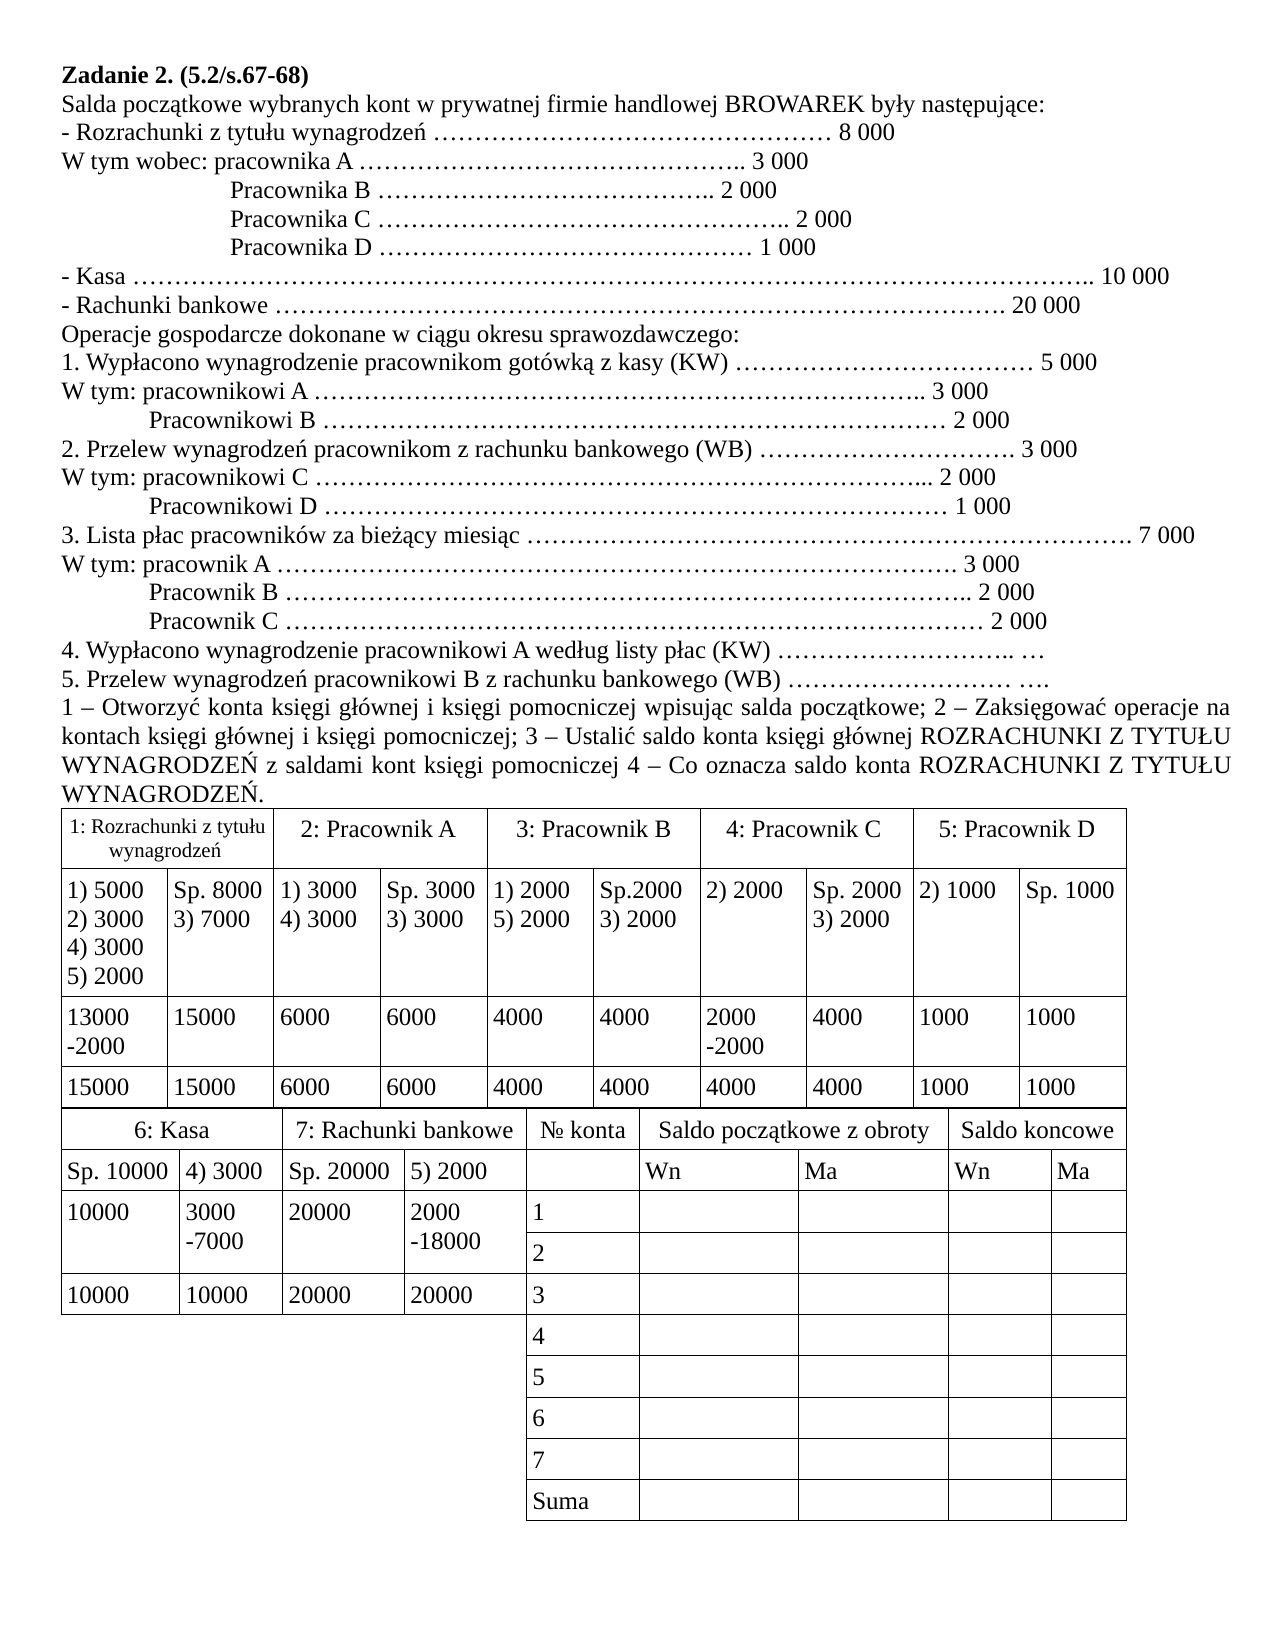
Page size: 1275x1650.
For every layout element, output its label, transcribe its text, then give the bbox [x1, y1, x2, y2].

table_cell 3 [527, 1274, 639, 1314]
table_cell 6000 [274, 997, 380, 1066]
table_cell 20000 [283, 1274, 404, 1314]
table_cell [949, 1480, 1051, 1520]
table_cell [799, 1480, 948, 1520]
text - Rachunki bankowe ……………………………………………………………………………. 20 000 [61, 290, 1233, 319]
table_cell [799, 1398, 948, 1438]
table_header 4: Pracownik C [701, 809, 913, 868]
table_cell [1052, 1233, 1126, 1273]
table_header Saldo koncowe [949, 1109, 1126, 1149]
table_cell 2000 -18000 [405, 1191, 526, 1273]
table_cell 6 [527, 1398, 639, 1438]
table_cell 4000 [807, 1067, 913, 1107]
table_header 7: Rachunki bankowe [283, 1109, 526, 1149]
text Zadanie 2. (5.2/s.67-68) [61, 60, 1233, 89]
table_cell [799, 1356, 948, 1397]
table_cell [1052, 1191, 1126, 1232]
text Pracownika C ………………………………………….. 2 000 [61, 204, 1233, 232]
table_cell 4000 [488, 997, 593, 1066]
table_header 5: Pracownik D [914, 809, 1126, 868]
table_cell [640, 1398, 798, 1438]
table_header 2: Pracownik A [274, 809, 487, 868]
table_cell [640, 1480, 798, 1520]
table_cell 2 [527, 1233, 639, 1273]
text W tym: pracownik A ………………………………………………………………………. 3 000 [61, 549, 1233, 577]
table_cell 1000 [914, 1067, 1019, 1107]
table_cell Sp. 1000 [1020, 869, 1126, 996]
table_cell [1052, 1439, 1126, 1479]
text Pracownik B ……………………………………………………………………….. 2 000 [61, 577, 1233, 606]
table_cell 15000 [168, 1067, 273, 1107]
text 1. Wypłacono wynagrodzenie pracownikom gotówką z kasy (KW) ……………………………… 5 000 [61, 347, 1233, 376]
table_header 3: Pracownik B [488, 809, 700, 868]
table_cell 5 [527, 1356, 639, 1397]
table_cell [1052, 1274, 1126, 1314]
table_cell [1052, 1315, 1126, 1355]
table_cell 1000 [914, 997, 1019, 1066]
table_header № konta [527, 1109, 639, 1149]
table_cell 10000 [62, 1274, 179, 1314]
text Pracownika D ……………………………………… 1 000 [61, 232, 1233, 261]
table_cell 1) 2000 5) 2000 [488, 869, 593, 996]
text Salda początkowe wybranych kont w prywatnej firmie handlowej BROWAREK były następujące: [61, 89, 1233, 117]
table_cell 15000 [62, 1067, 167, 1107]
table_cell 10000 [62, 1191, 179, 1273]
table_header Saldo początkowe z obroty [640, 1109, 948, 1149]
table_cell 1000 [1020, 1067, 1126, 1107]
table_cell [799, 1315, 948, 1355]
text Pracownikowi B ………………………………………………………………… 2 000 [61, 405, 1233, 434]
text Operacje gospodarcze dokonane w ciągu okresu sprawozdawczego: [61, 319, 1233, 347]
table_cell [949, 1439, 1051, 1479]
text - Rozrachunki z tytułu wynagrodzeń ………………………………………… 8 000 [61, 117, 1233, 146]
table_cell 4) 3000 [180, 1150, 282, 1190]
table_cell [1052, 1398, 1126, 1438]
table_cell [640, 1356, 798, 1397]
text 4. Wypłacono wynagrodzenie pracownikowi A według listy płac (KW) ……………………….. … [61, 635, 1233, 664]
table_cell 1000 [1020, 997, 1126, 1066]
table_cell 6000 [274, 1067, 380, 1107]
text Pracownikowi D ………………………………………………………………… 1 000 [61, 491, 1233, 520]
table_cell Suma [527, 1480, 639, 1520]
table_cell 4000 [701, 1067, 806, 1107]
table_cell 3000 -7000 [180, 1191, 282, 1273]
table_cell 4000 [488, 1067, 593, 1107]
table_cell [949, 1274, 1051, 1314]
table_cell Sp. 3000 3) 3000 [381, 869, 487, 996]
table_cell [640, 1233, 798, 1273]
table_header 6: Kasa [62, 1109, 282, 1149]
table_cell Wn [949, 1150, 1051, 1190]
table_cell 13000 -2000 [62, 997, 167, 1066]
table_cell 20000 [405, 1274, 526, 1314]
text 3. Lista płac pracowników za bieżący miesiąc ………………………………………………………………. 7 000 [61, 520, 1233, 549]
text Pracownika B ………………………………….. 2 000 [61, 175, 1233, 204]
table_cell 4000 [594, 997, 700, 1066]
table_cell Ma [1052, 1150, 1126, 1190]
table_cell [1052, 1356, 1126, 1397]
table_cell [799, 1191, 948, 1232]
table_cell 15000 [168, 997, 273, 1066]
table_cell [949, 1398, 1051, 1438]
table_cell 1) 5000 2) 3000 4) 3000 5) 2000 [62, 869, 167, 996]
table_cell [949, 1233, 1051, 1273]
text Pracownik C ………………………………………………………………………… 2 000 [61, 606, 1233, 635]
table_cell [949, 1356, 1051, 1397]
table_cell [949, 1315, 1051, 1355]
table_cell 4000 [594, 1067, 700, 1107]
text W tym: pracownikowi C ………………………………………………………………... 2 000 [61, 462, 1233, 491]
table_cell [640, 1274, 798, 1314]
table_cell 6000 [381, 1067, 487, 1107]
table_cell 6000 [381, 997, 487, 1066]
text W tym: pracownikowi A ……………………………………………………………….. 3 000 [61, 376, 1233, 405]
table_cell [799, 1439, 948, 1479]
table_cell 10000 [180, 1274, 282, 1314]
table_cell 4000 [807, 997, 913, 1066]
table_cell 4 [527, 1315, 639, 1355]
table_cell Sp. 8000 3) 7000 [168, 869, 273, 996]
table_cell [527, 1150, 639, 1190]
table_cell [640, 1315, 798, 1355]
table_cell Wn [640, 1150, 798, 1190]
table_cell 2000 -2000 [701, 997, 806, 1066]
table_cell Ma [799, 1150, 948, 1190]
text - Kasa …………………………………………………………………………………………………….. 10 000 [61, 261, 1233, 290]
table_cell Sp. 20000 [283, 1150, 404, 1190]
table_cell [799, 1274, 948, 1314]
table_cell [949, 1191, 1051, 1232]
table_cell 1) 3000 4) 3000 [274, 869, 380, 996]
table_cell [61, 1315, 526, 1520]
table_header 1: Rozrachunki z tytułu wynagrodzeń [62, 809, 273, 868]
table_cell 2) 2000 [701, 869, 806, 996]
table_cell Sp. 10000 [62, 1150, 179, 1190]
table_cell Sp. 2000 3) 2000 [807, 869, 913, 996]
text W tym wobec: pracownika A ……………………………………….. 3 000 [61, 146, 1233, 175]
table_cell [799, 1233, 948, 1273]
text 2. Przelew wynagrodzeń pracownikom z rachunku bankowego (WB) …………………………. 3 000 [61, 434, 1233, 462]
table_cell [640, 1439, 798, 1479]
table_cell [640, 1191, 798, 1232]
table_cell Sp.2000 3) 2000 [594, 869, 700, 996]
table_cell 1 [527, 1191, 639, 1232]
text 5. Przelew wynagrodzeń pracownikowi B z rachunku bankowego (WB) ……………………… …. [61, 664, 1233, 692]
table_cell 2) 1000 [914, 869, 1019, 996]
table_cell 5) 2000 [405, 1150, 526, 1190]
list 1 – Otworzyć konta księgi głównej i księgi pomocniczej wpisując salda początkowe; 2 – Zaksięgować operacje na kontach księgi głównej i księgi pomocniczej; 3 – Ustalić saldo konta księgi głównej ROZRACHUNKI Z TYTUŁU WYNAGRODZEŃ z saldami kont księgi pomocniczej 4 – Co oznacza saldo konta ROZRACHUNKI Z TYTUŁU WYNAGRODZEŃ. [23, 692, 1233, 807]
table_cell [1052, 1480, 1126, 1520]
table_cell 7 [527, 1439, 639, 1479]
table_cell 20000 [283, 1191, 404, 1273]
